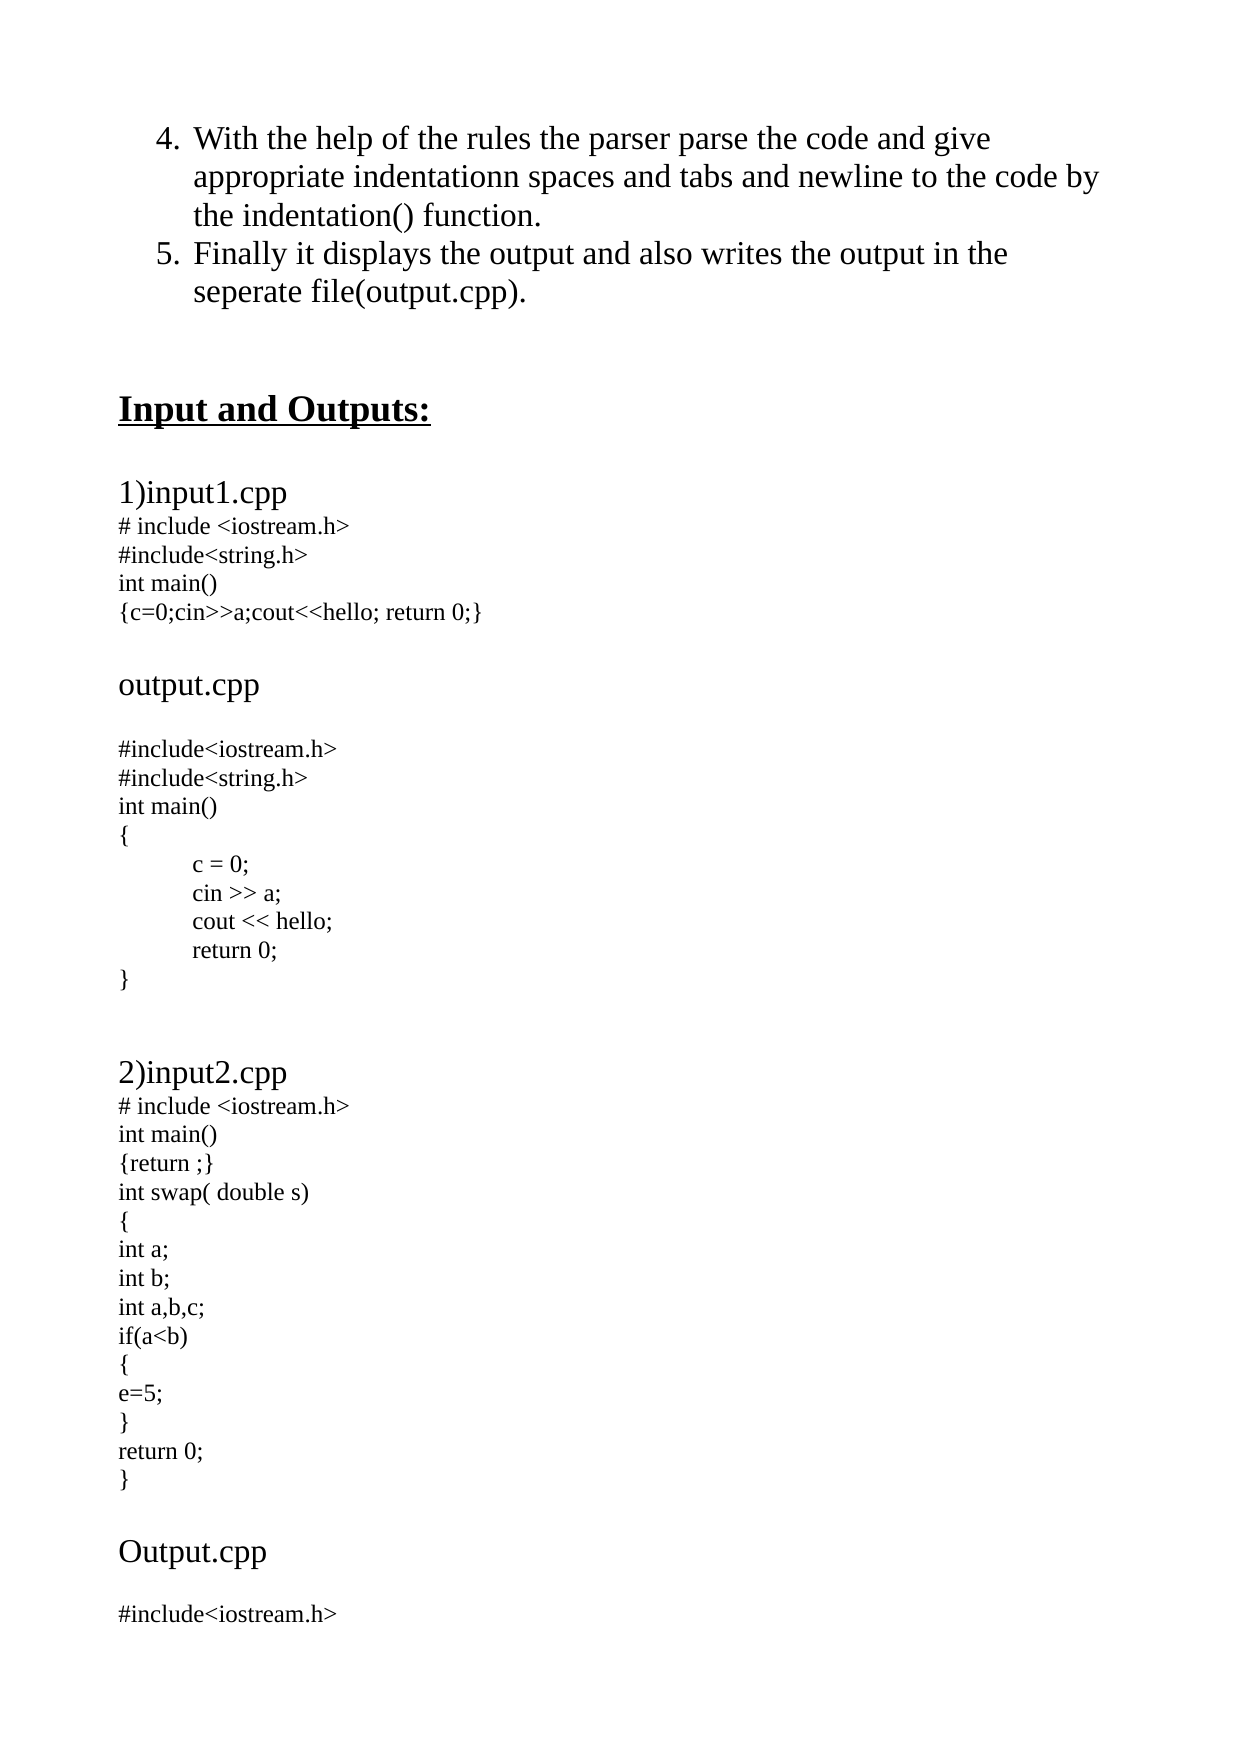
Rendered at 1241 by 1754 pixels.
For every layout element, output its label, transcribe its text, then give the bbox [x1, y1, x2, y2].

text { [118, 820, 1122, 849]
list Finally it displays the output and also writes the output in the seperate file(output.cpp). [156, 233, 1122, 310]
text e=5; [118, 1378, 1122, 1407]
text # include <iostream.h> [118, 1091, 1122, 1119]
text return 0; [118, 1436, 1122, 1464]
text int main() [118, 791, 1122, 820]
text int a; [118, 1234, 1122, 1263]
text return 0; [118, 935, 1122, 964]
text int b; [118, 1263, 1122, 1292]
text { [118, 1349, 1122, 1378]
text #include<string.h> [118, 540, 1122, 568]
text #include<iostream.h> [118, 734, 1122, 763]
text c = 0; [118, 849, 1122, 878]
text if(a<b) [118, 1321, 1122, 1349]
text Input and Outputs: [118, 386, 1122, 429]
text int swap( double s) [118, 1177, 1122, 1206]
text {return ;} [118, 1148, 1122, 1177]
text } [118, 1464, 1122, 1493]
text int main() [118, 568, 1122, 597]
text Output.cpp [118, 1532, 1122, 1570]
text 2)input2.cpp [118, 1052, 1122, 1091]
text output.cpp [118, 664, 1122, 703]
text } [118, 964, 1122, 993]
text int a,b,c; [118, 1292, 1122, 1321]
text { [118, 1206, 1122, 1234]
text #include<string.h> [118, 763, 1122, 791]
text int main() [118, 1119, 1122, 1148]
text 1)input1.cpp [118, 473, 1122, 511]
text cin >> a; [118, 878, 1122, 906]
text cout << hello; [118, 906, 1122, 935]
text #include<iostream.h> [118, 1599, 1122, 1627]
text } [118, 1407, 1122, 1436]
text {c=0;cin>>a;cout<<hello; return 0;} [118, 597, 1122, 626]
text # include <iostream.h> [118, 511, 1122, 540]
list With the help of the rules the parser parse the code and give appropriate indentationn spaces and tabs and newline to the code by the indentation() function. [156, 118, 1122, 233]
